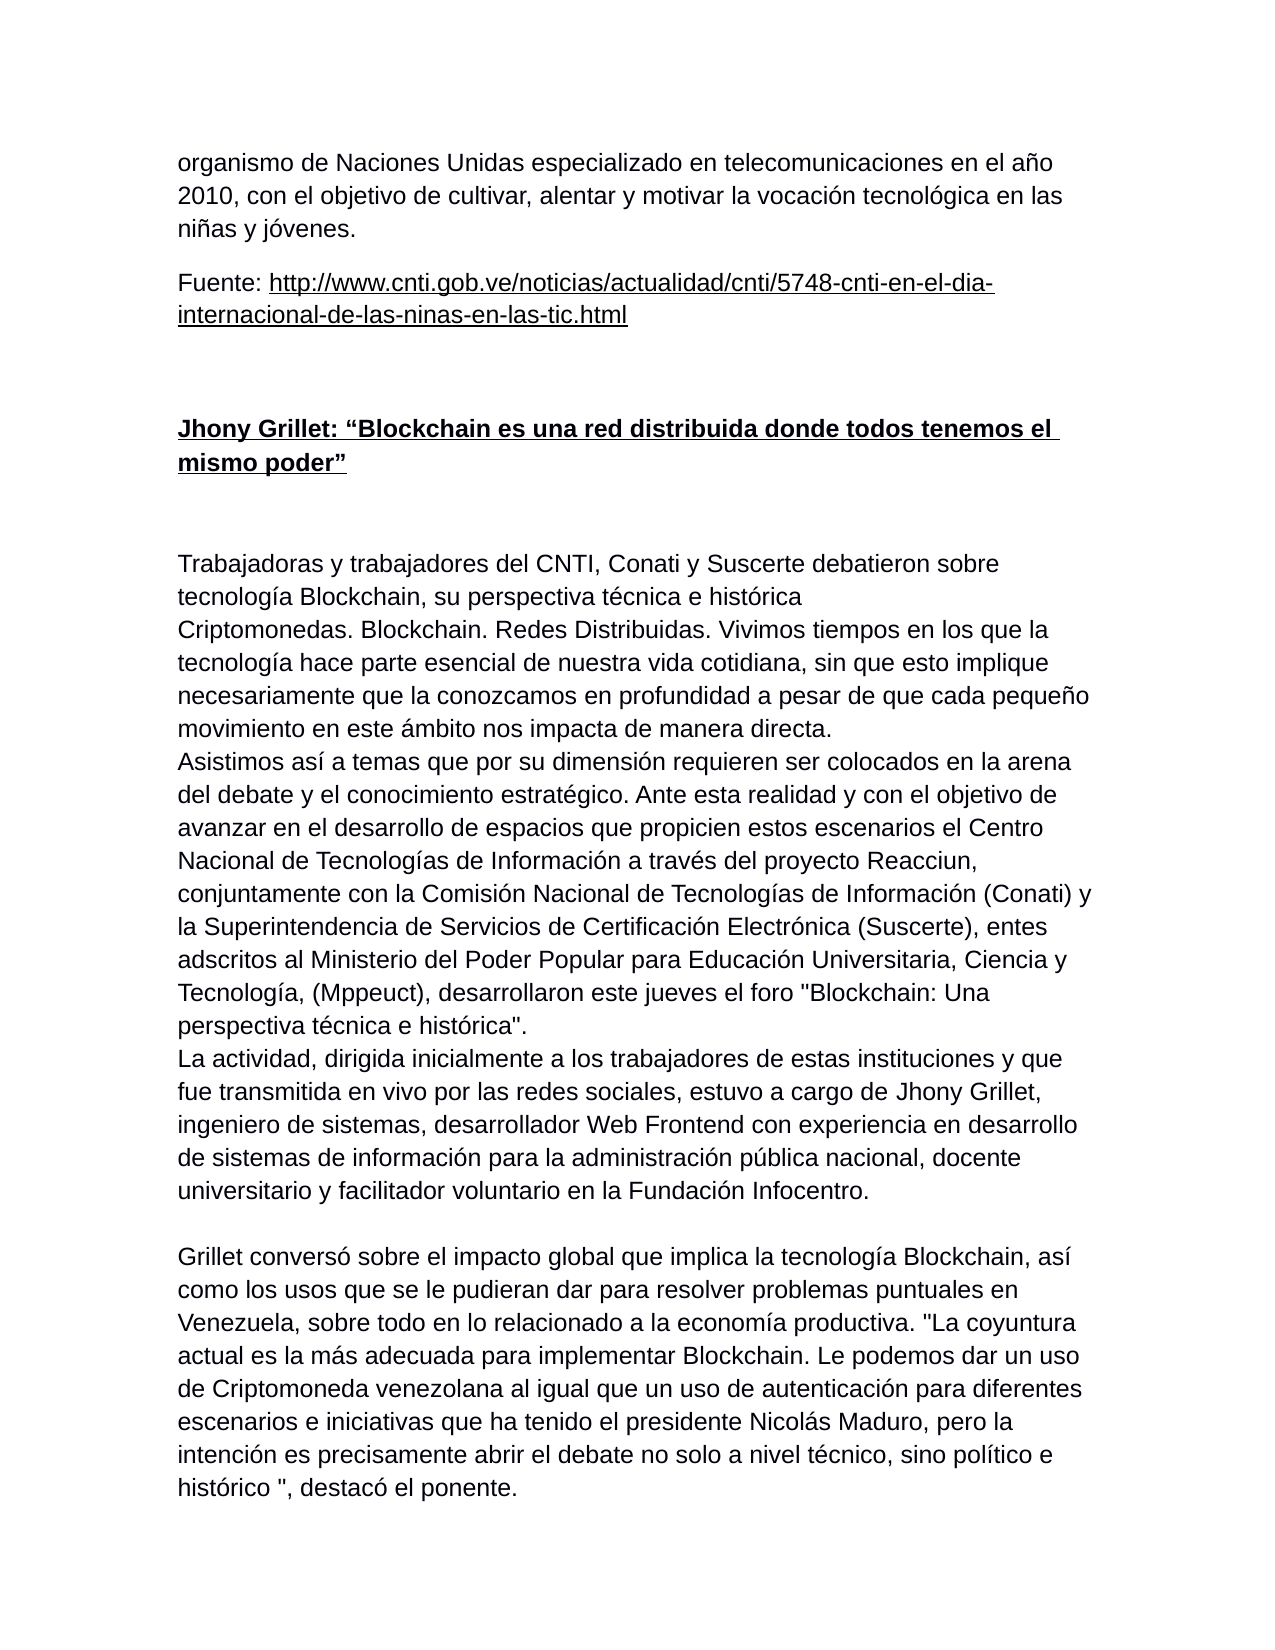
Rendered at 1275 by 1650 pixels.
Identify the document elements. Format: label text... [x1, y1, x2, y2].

text organismo de Naciones Unidas especializado en telecomunicaciones en el año 2010, con el objetivo de cultivar, alentar y motivar la vocación tecnológica en las niñas y jóvenes. [177, 148, 1098, 242]
text Trabajadoras y trabajadores del CNTI, Conati y Suscerte debatieron sobre tecnología Blockchain, su perspectiva técnica e histórica Criptomonedas. Blockchain. Redes Distribuidas. Vivimos tiempos en los que la tecnología hace parte esencial de nuestra vida cotidiana, sin que esto implique necesariamente que la conozcamos en profundidad a pesar de que cada pequeño movimiento en este ámbito nos impacta de manera directa. Asistimos así a temas que por su dimensión requieren ser colocados en la arena del debate y el conocimiento estratégico. Ante esta realidad y con el objetivo de avanzar en el desarrollo de espacios que propicien estos escenarios el Centro Nacional de Tecnologías de Información a través del proyecto Reacciun, conjuntamente con la Comisión Nacional de Tecnologías de Información (Conati) y la Superintendencia de Servicios de Certificación Electrónica (Suscerte), entes adscritos al Ministerio del Poder Popular para Educación Universitaria, Ciencia y Tecnología, (Mppeuct), desarrollaron este jueves el foro "Blockchain: Una perspectiva técnica e histórica". La actividad, dirigida inicialmente a los trabajadores de estas instituciones y que fue transmitida en vivo por las redes sociales, estuvo a cargo de Jhony Grillet, ingeniero de sistemas, desarrollador Web Frontend con experiencia en desarrollo de sistemas de información para la administración pública nacional, docente universitario y facilitador voluntario en la Fundación Infocentro. Grillet conversó sobre el impacto global que implica la tecnología Blockchain, así como los usos que se le pudieran dar para resolver problemas puntuales en Venezuela, sobre todo en lo relacionado a la economía productiva. "La coyuntura actual es la más adecuada para implementar Blockchain. Le podemos dar un uso de Criptomoneda venezolana al igual que un uso de autenticación para diferentes escenarios e iniciativas que ha tenido el presidente Nicolás Maduro, pero la intención es precisamente abrir el debate no solo a nivel técnico, sino político e histórico ", destacó el ponente. [177, 549, 1098, 1502]
subtitle Jhony Grillet: “Blockchain es una red distribuida donde todos tenemos el mismo poder” [177, 408, 1098, 477]
text Fuente: http://www.cnti.gob.ve/noticias/actualidad/cnti/5748-cnti-en-el-dia-internacional-de-las-ninas-en-las-tic.html [177, 267, 1098, 329]
